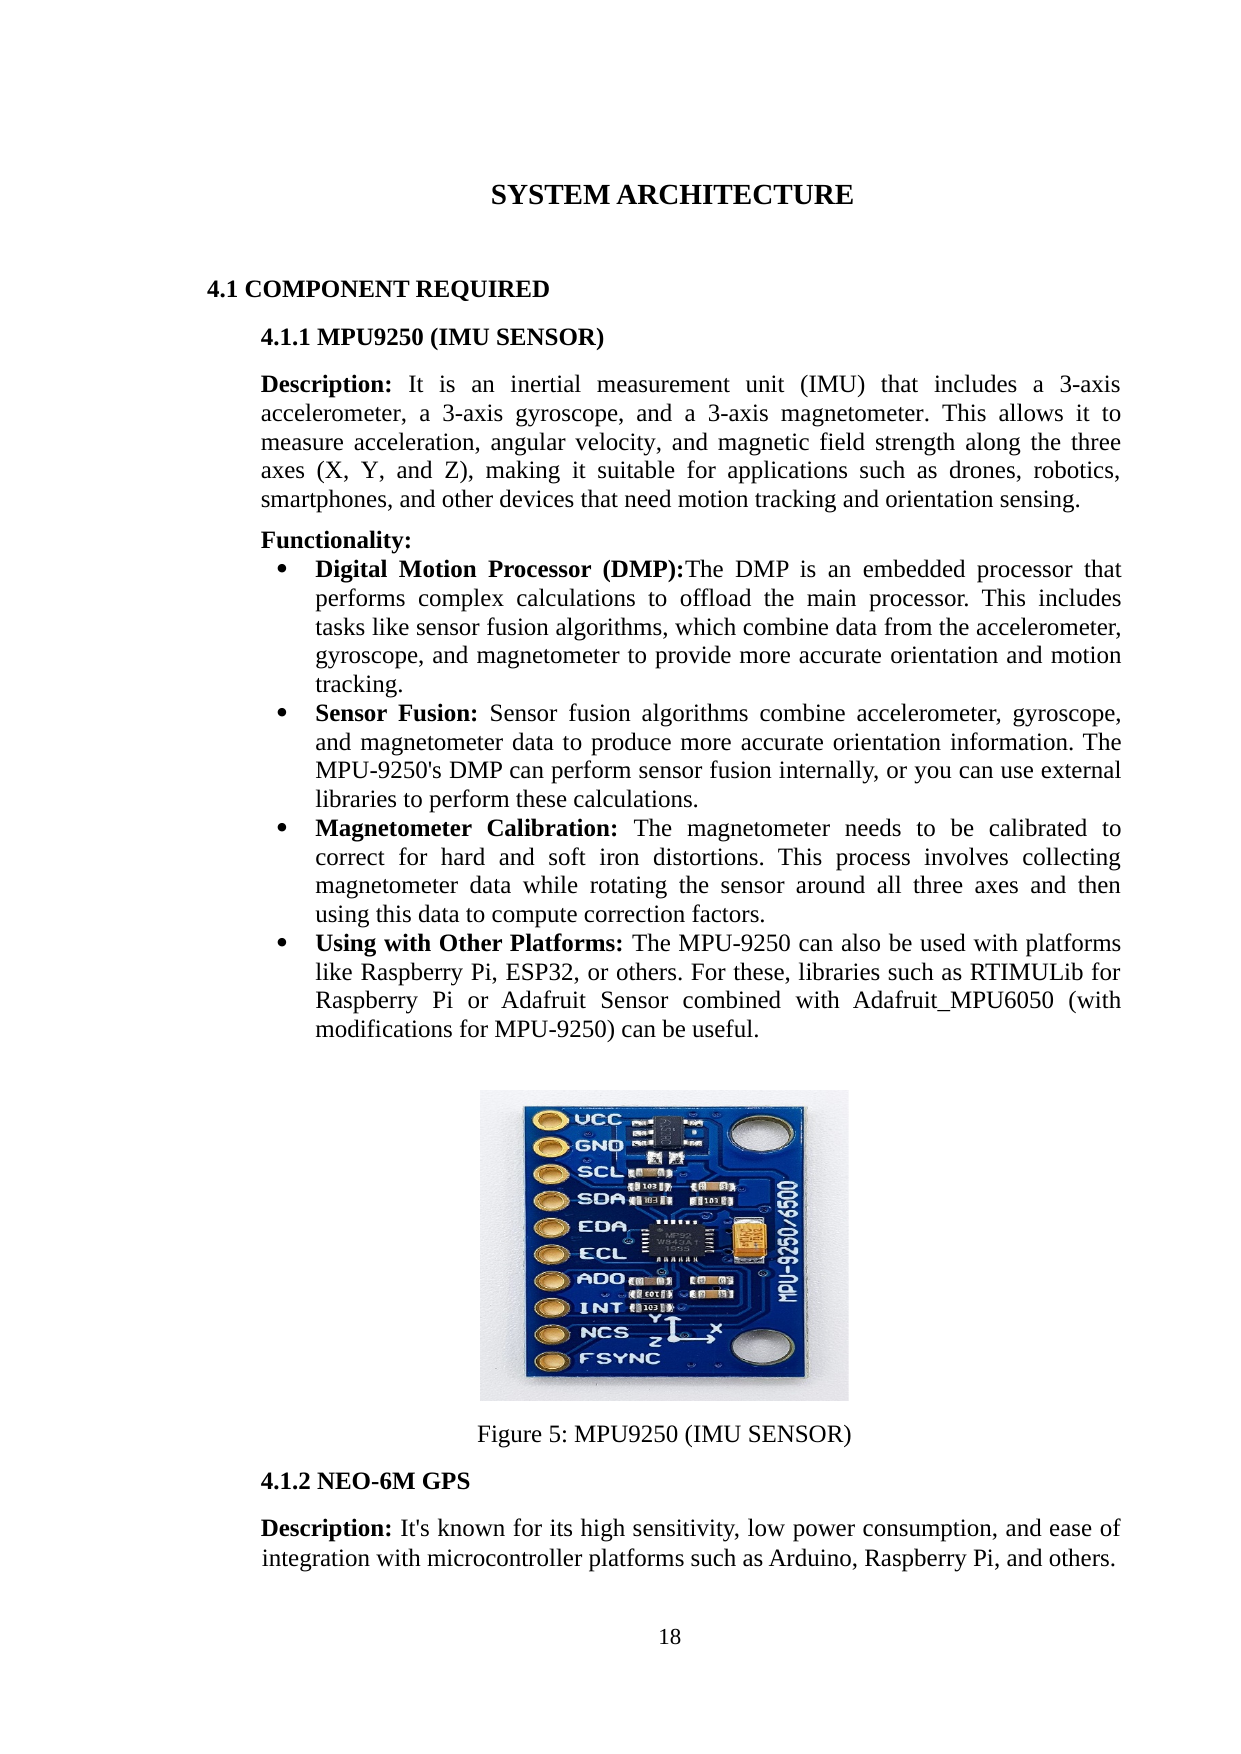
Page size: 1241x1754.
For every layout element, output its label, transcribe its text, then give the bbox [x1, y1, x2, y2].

subtitle SYSTEM ARCHITECTURE [223, 177, 1122, 211]
text 4.1.1 MPU9250 (IMU SENSOR) [261, 322, 1122, 351]
picture [480, 1090, 849, 1401]
text Description: It's known for its high sensitivity, low power consumption, and ease of integration with microcontroller platforms such as Arduino, Raspberry Pi, and others. [261, 1513, 1122, 1572]
text 4.1 COMPONENT REQUIRED [207, 274, 1122, 303]
text Functionality: [261, 525, 1122, 554]
text Figure 5: MPU9250 (IMU SENSOR) [207, 1419, 1122, 1448]
list Sensor Fusion: Sensor fusion algorithms combine accelerometer, gyroscope, and magnetometer data to produce more accurate orientation information. The MPU-9250's DMP can perform sensor fusion internally, or you can use external libraries to perform these calculations. [278, 698, 1122, 813]
list Digital Motion Processor (DMP):The DMP is an embedded processor that performs complex calculations to offload the main processor. This includes tasks like sensor fusion algorithms, which combine data from the accelerometer, gyroscope, and magnetometer to provide more accurate orientation and motion tracking. [278, 554, 1122, 698]
list Magnetometer Calibration: The magnetometer needs to be calibrated to correct for hard and soft iron distortions. This process involves collecting magnetometer data while rotating the sensor around all three axes and then using this data to compute correction factors. [278, 813, 1122, 928]
list Using with Other Platforms: The MPU-9250 can also be used with platforms like Raspberry Pi, ESP32, or others. For these, libraries such as RTIMULib for Raspberry Pi or Adafruit Sensor combined with Adafruit_MPU6050 (with modifications for MPU-9250) can be useful. [278, 928, 1122, 1043]
text Description: It is an inertial measurement unit (IMU) that includes a 3-axis accelerometer, a 3-axis gyroscope, and a 3-axis magnetometer. This allows it to measure acceleration, angular velocity, and magnetic field strength along the three axes (X, Y, and Z), making it suitable for applications such as drones, robotics, smartphones, and other devices that need motion tracking and orientation sensing. [261, 369, 1122, 513]
text 4.1.2 NEO-6M GPS [261, 1466, 1122, 1495]
